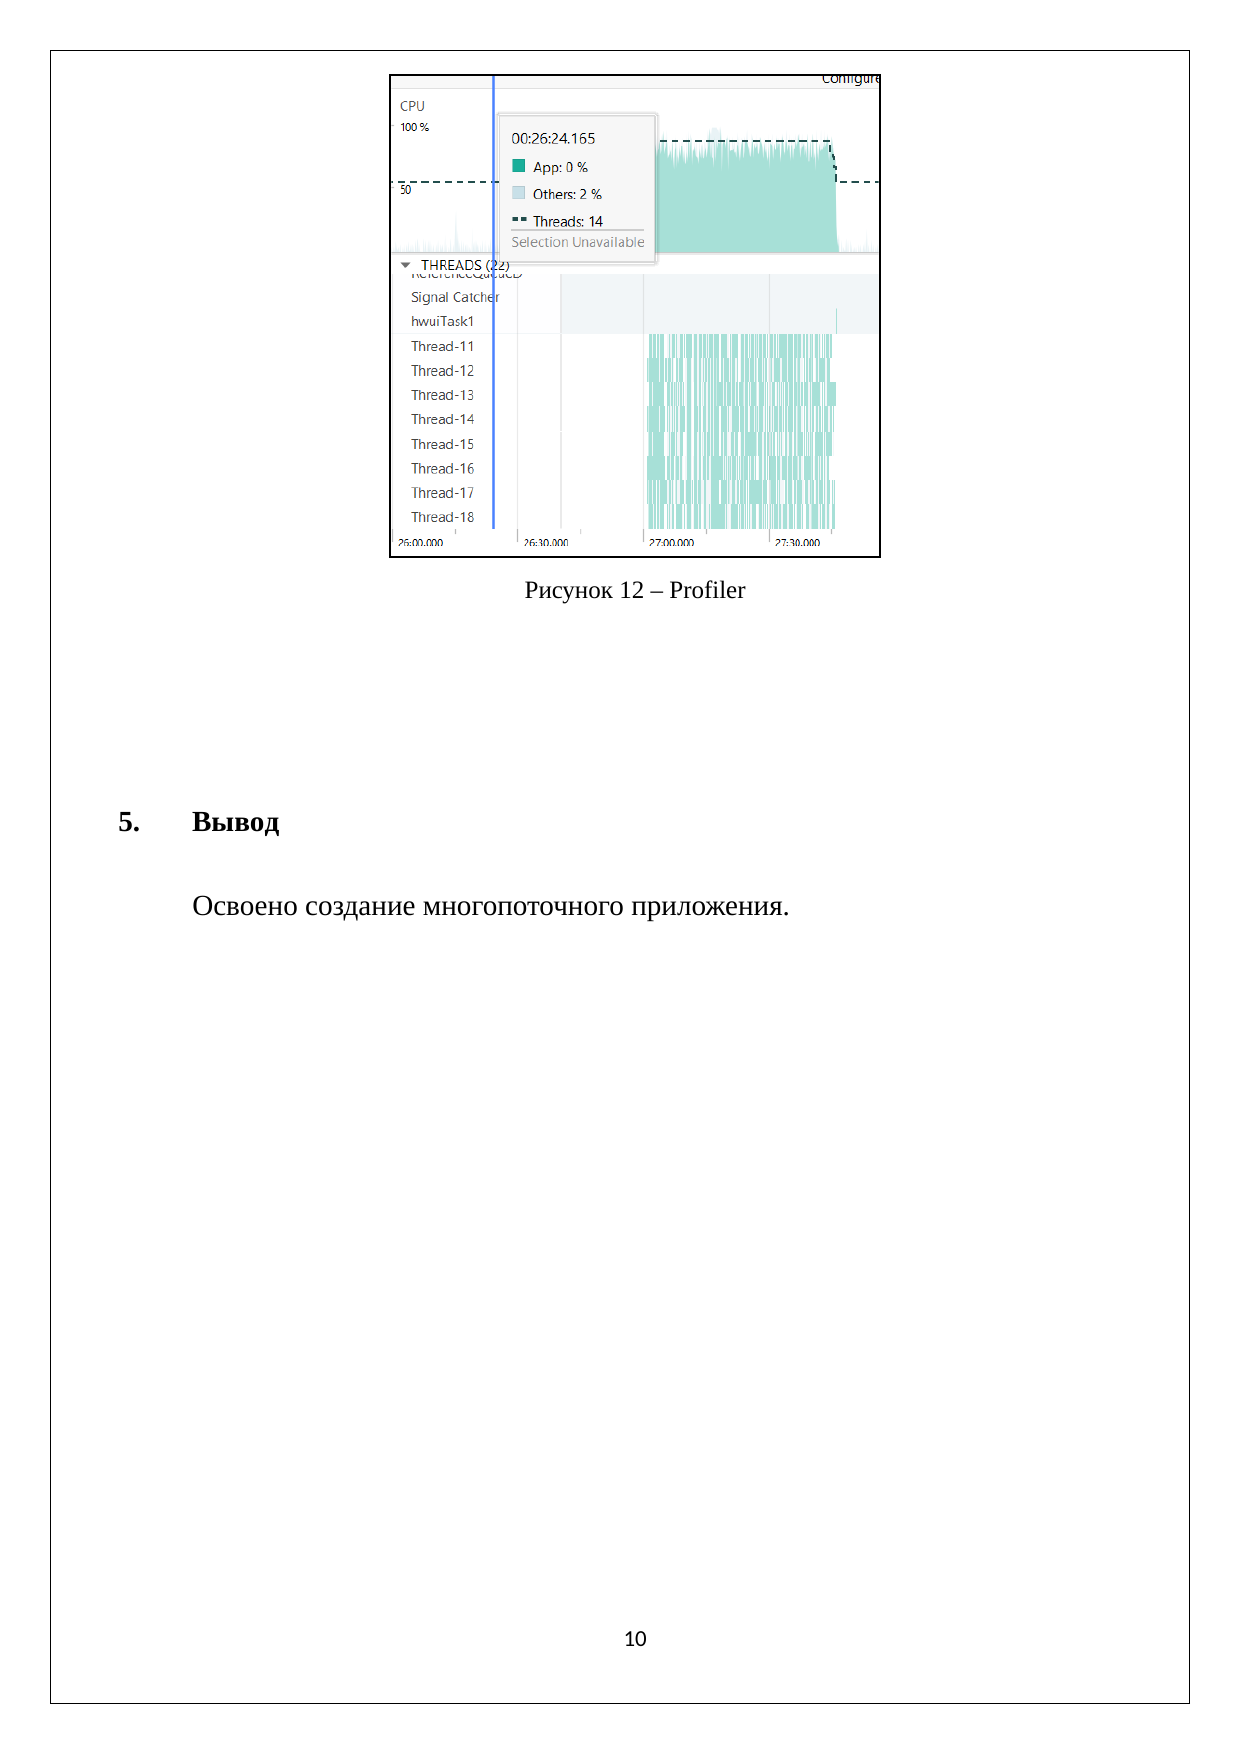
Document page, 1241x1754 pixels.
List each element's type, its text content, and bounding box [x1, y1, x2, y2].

text Рисунок 12 – Profiler [118, 575, 1152, 603]
list Вывод [118, 804, 1152, 838]
text Освоено создание многопоточного приложения. [118, 888, 1152, 922]
